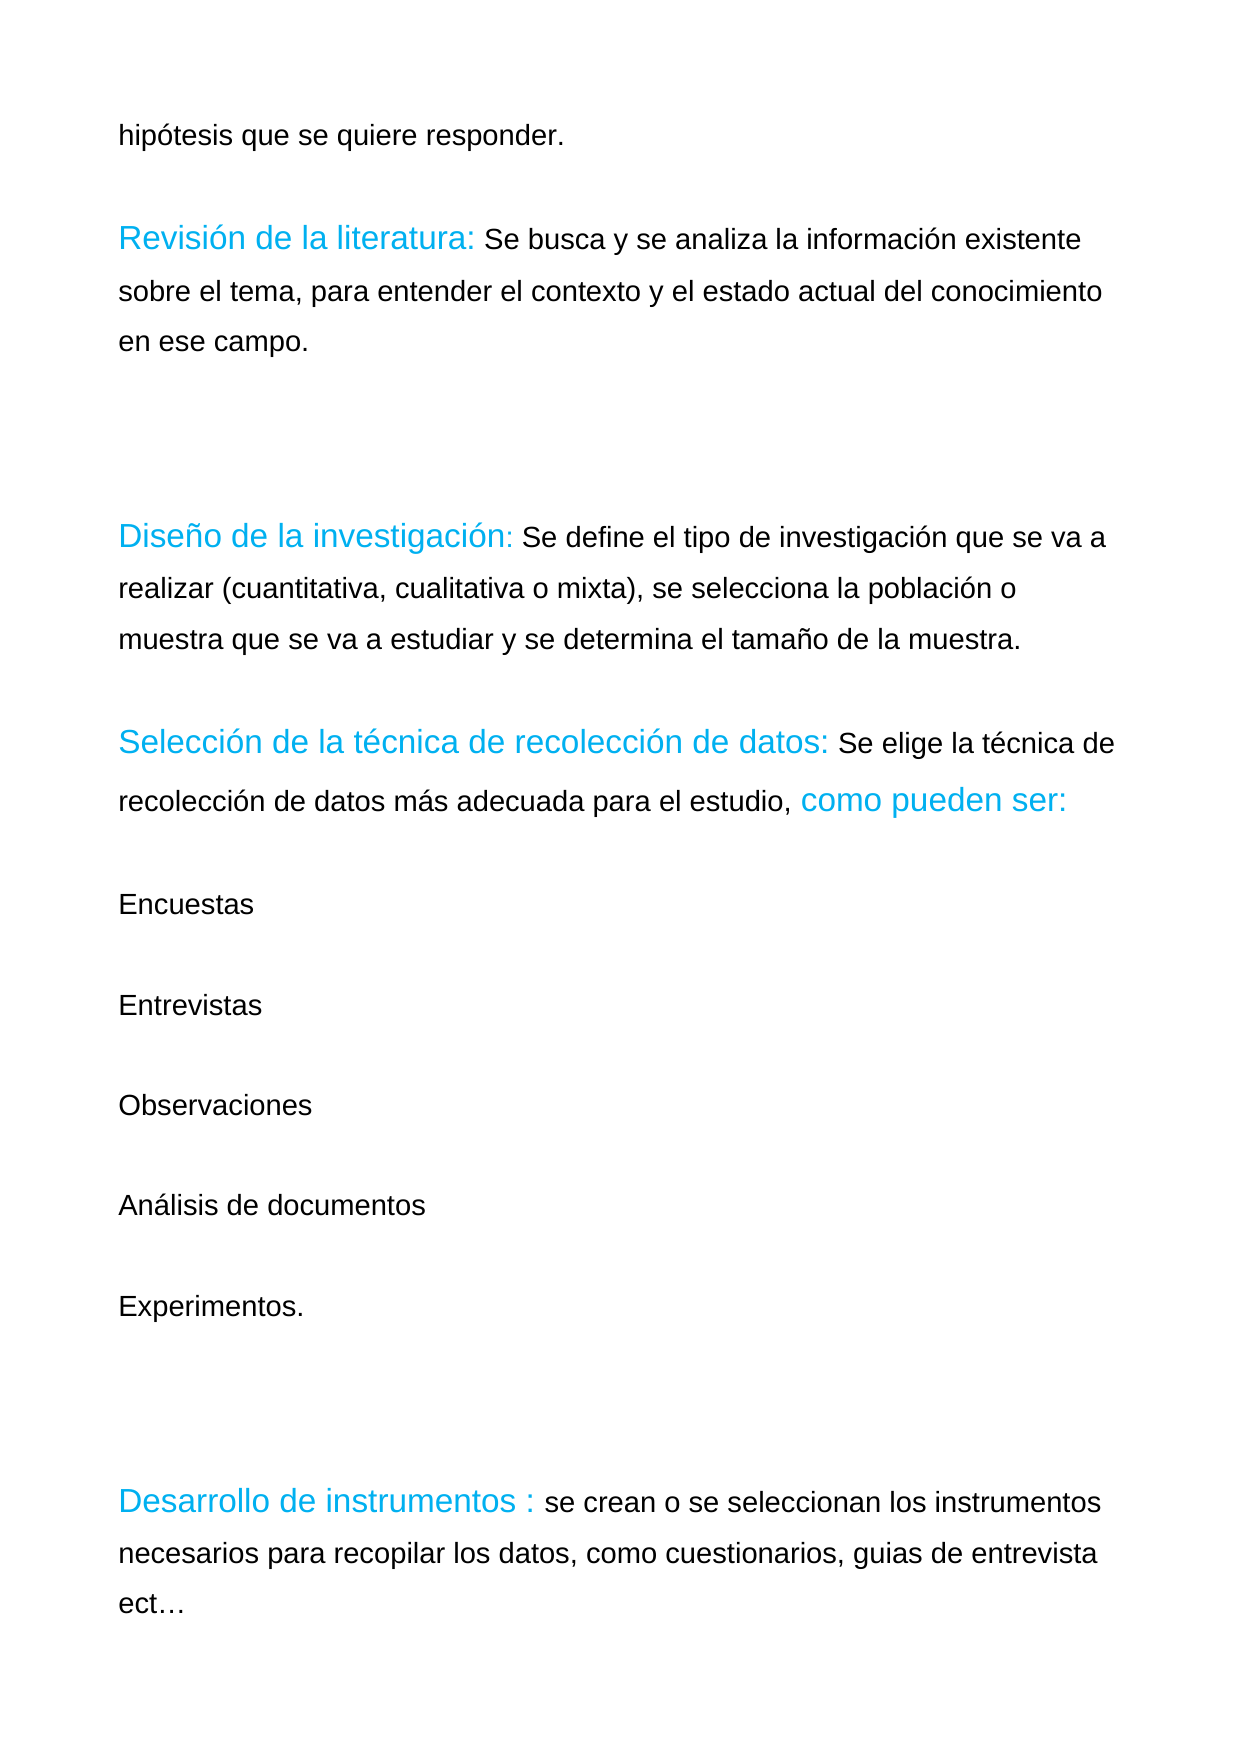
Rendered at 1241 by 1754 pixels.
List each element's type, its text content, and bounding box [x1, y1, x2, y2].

text Observaciones [118, 1088, 1122, 1121]
text Experimentos. [118, 1288, 1122, 1322]
text Diseño de la investigación: Se define el tipo de investigación que se va a realizar (cuantitativa, cualitativa o mixta), se selecciona la población o muestra que se va a estudiar y se determina el tamaño de la muestra. [118, 516, 1122, 655]
text hipótesis que se quiere responder. [118, 118, 1122, 152]
text Selección de la técnica de recolección de datos: Se elige la técnica de recolección de datos más adecuada para el estudio, como pueden ser: [118, 722, 1122, 818]
text Revisión de la literatura: Se busca y se analiza la información existente sobre el tema, para entender el contexto y el estado actual del conocimiento en ese campo. [118, 218, 1122, 357]
text Análisis de documentos [118, 1188, 1122, 1222]
text Encuestas [118, 887, 1122, 921]
text Entrevistas [118, 988, 1122, 1021]
text Desarrollo de instrumentos : se crean o se seleccionan los instrumentos necesarios para recopilar los datos, como cuestionarios, guias de entrevista ect… [118, 1481, 1122, 1620]
